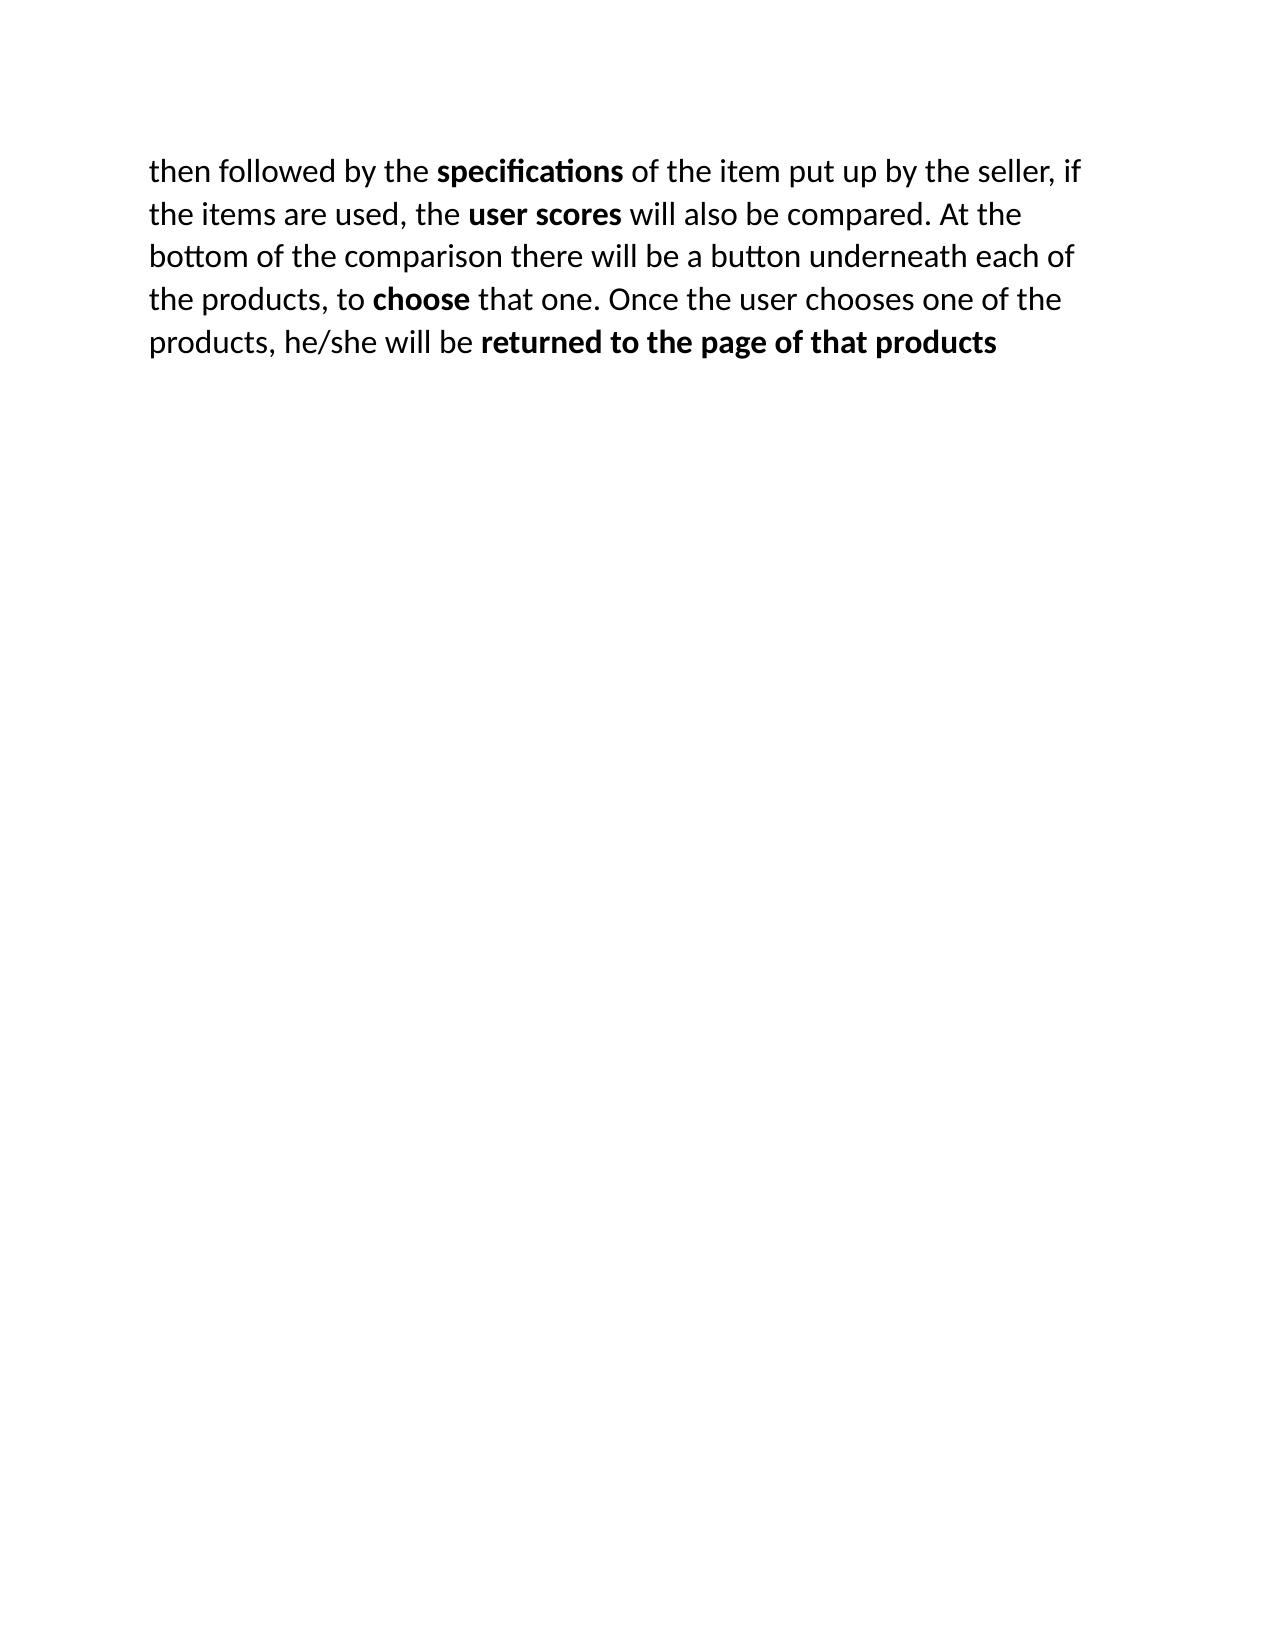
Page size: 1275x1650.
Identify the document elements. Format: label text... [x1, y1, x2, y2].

text then followed by the specifications of the item put up by the seller, if the items are used, the user scores will also be compared. At the bottom of the comparison there will be a button underneath each of the products, to choose that one. Once the user chooses one of the products, he/she will be returned to the page of that products [148, 150, 1122, 362]
